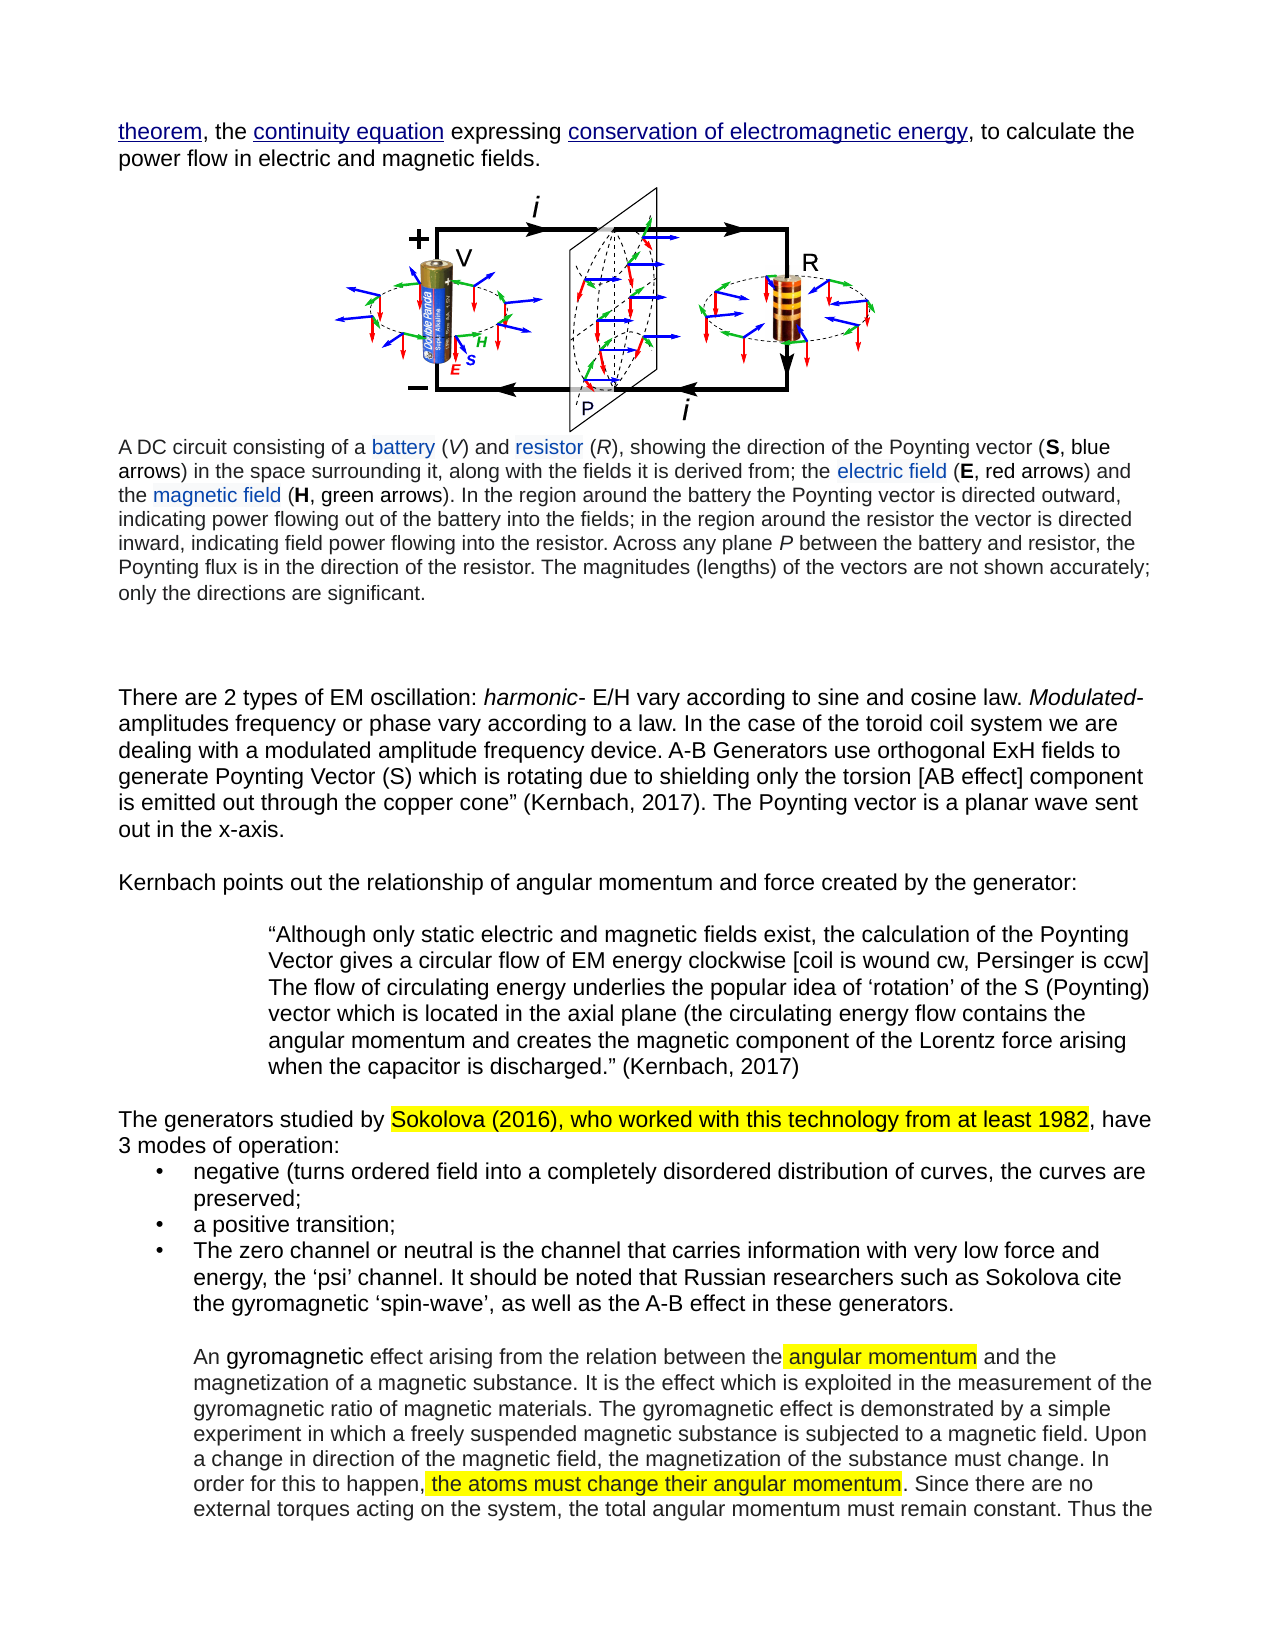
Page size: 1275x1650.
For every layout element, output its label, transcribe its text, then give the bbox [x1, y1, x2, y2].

text theorem, the continuity equation expressing conservation of electromagnetic energy, to calculate the power flow in electric and magnetic fields. [118, 118, 1157, 171]
text The generators studied by Sokolova (2016), who worked with this technology from at least 1982, have 3 modes of operation: [118, 1106, 1157, 1158]
text “Although only static electric and magnetic fields exist, the calculation of the Poynting Vector gives a circular flow of EM energy clockwise [coil is wound cw, Persinger is ccw] The flow of circulating energy underlies the popular idea of ‘rotation’ of the S (Poynting) vector which is located in the axial plane (the circulating energy flow contains the angular momentum and creates the magnetic component of the Lorentz force arising when the capacitor is discharged.” (Kernbach, 2017) [268, 921, 1157, 1079]
text Kernbach points out the relationship of angular momentum and force created by the generator: [118, 868, 1157, 895]
list negative (turns ordered field into a completely disordered distribution of curves, the curves are preserved; [156, 1158, 1157, 1211]
text There are 2 types of EM oscillation: harmonic- E/H vary according to sine and cosine law. Modulated- amplitudes frequency or phase vary according to a law. In the case of the toroid coil system we are dealing with a modulated amplitude frequency device. A-B Generators use orthogonal ExH fields to generate Poynting Vector (S) which is rotating due to shielding only the torsion [AB effect] component is emitted out through the copper cone” (Kernbach, 2017). The Poynting vector is a planar wave sent out in the x-axis. [118, 684, 1157, 842]
list a positive transition; [156, 1211, 1157, 1237]
text An gyromagnetic effect arising from the relation between the angular momentum and the magnetization of a magnetic substance. It is the effect which is exploited in the measurement of the gyromagnetic ratio of magnetic materials. The gyromagnetic effect is demonstrated by a simple experiment in which a freely suspended magnetic substance is subjected to a magnetic field. Upon a change in direction of the magnetic field, the magnetization of the substance must change. In order for this to happen, the atoms must change their angular momentum. Since there are no external torques acting on the system, the total angular momentum must remain constant. Thus the [193, 1343, 1157, 1522]
text A DC circuit consisting of a battery (V) and resistor (R), showing the direction of the Poynting vector (S, blue arrows) in the space surrounding it, along with the fields it is derived from; the electric field (E, red arrows) and the magnetic field (H, green arrows). In the region around the battery the Poynting vector is directed outward, indicating power flowing out of the battery into the fields; in the region around the resistor the vector is directed inward, indicating field power flowing into the resistor. Across any plane P between the battery and resistor, the Poynting flux is in the direction of the resistor. The magnitudes (lengths) of the vectors are not shown accurately; only the directions are significant. [118, 171, 1157, 605]
list The zero channel or neutral is the channel that carries information with very low force and energy, the ‘psi’ channel. It should be noted that Russian researchers such as Sokolova cite the gyromagnetic ‘spin-wave’, as well as the A-B effect in these generators. [156, 1237, 1157, 1316]
